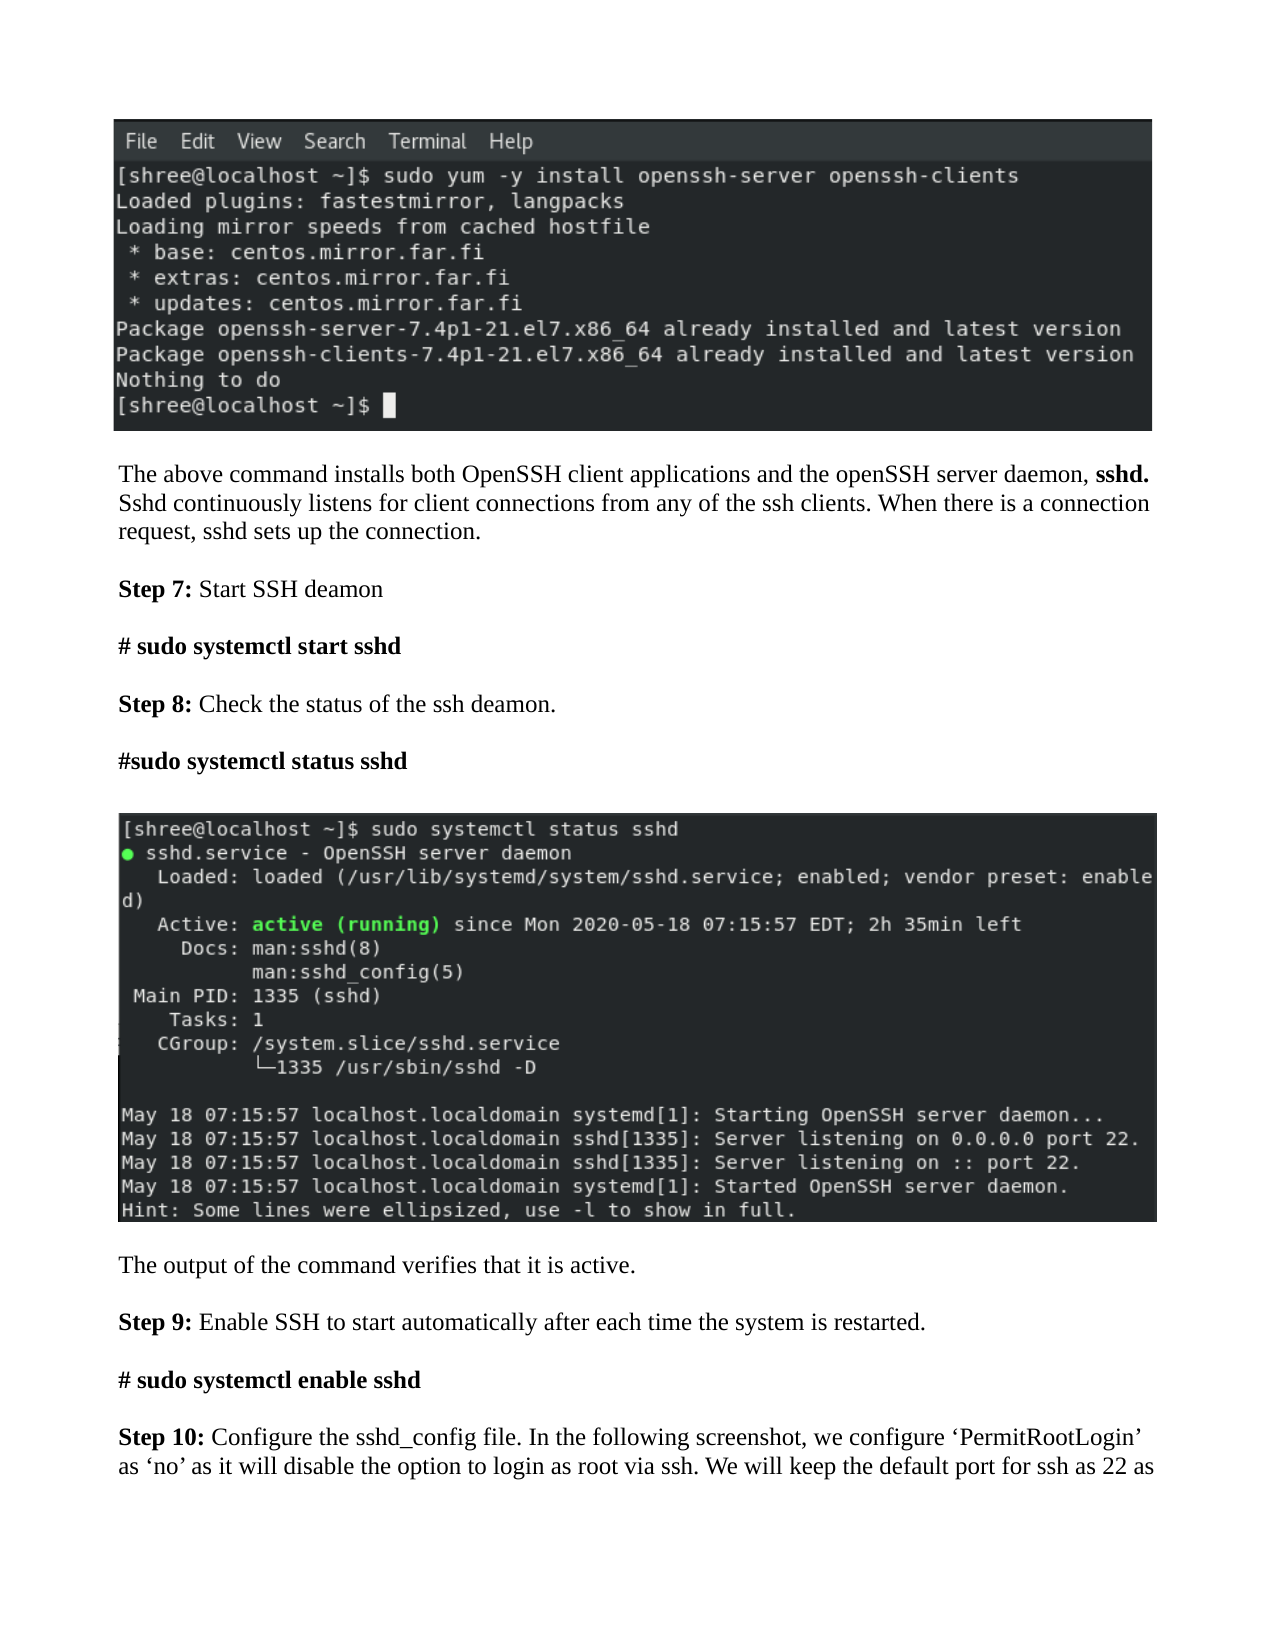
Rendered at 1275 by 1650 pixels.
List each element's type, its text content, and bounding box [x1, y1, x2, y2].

text The above command installs both OpenSSH client applications and the openSSH server daemon, sshd. Sshd continuously listens for client connections from any of the ssh clients. When there is a connection request, sshd sets up the connection. [118, 459, 1157, 545]
text Step 9: Enable SSH to start automatically after each time the system is restarted. [118, 1307, 1157, 1336]
picture [118, 813, 1157, 1222]
text Step 7: Start SSH deamon [118, 574, 1157, 603]
text Step 10: Configure the sshd_config file. In the following screenshot, we configure ‘PermitRootLogin’ as ‘no’ as it will disable the option to login as root via ssh. We will keep the default port for ssh as 22 as [118, 1422, 1157, 1480]
text # sudo systemctl start sshd [118, 631, 1157, 660]
picture [113, 119, 1153, 431]
text #sudo systemctl status sshd [118, 746, 1157, 775]
text The output of the command verifies that it is active. [118, 1250, 1157, 1279]
text Step 8: Check the status of the ssh deamon. [118, 689, 1157, 718]
text # sudo systemctl enable sshd [118, 1365, 1157, 1394]
